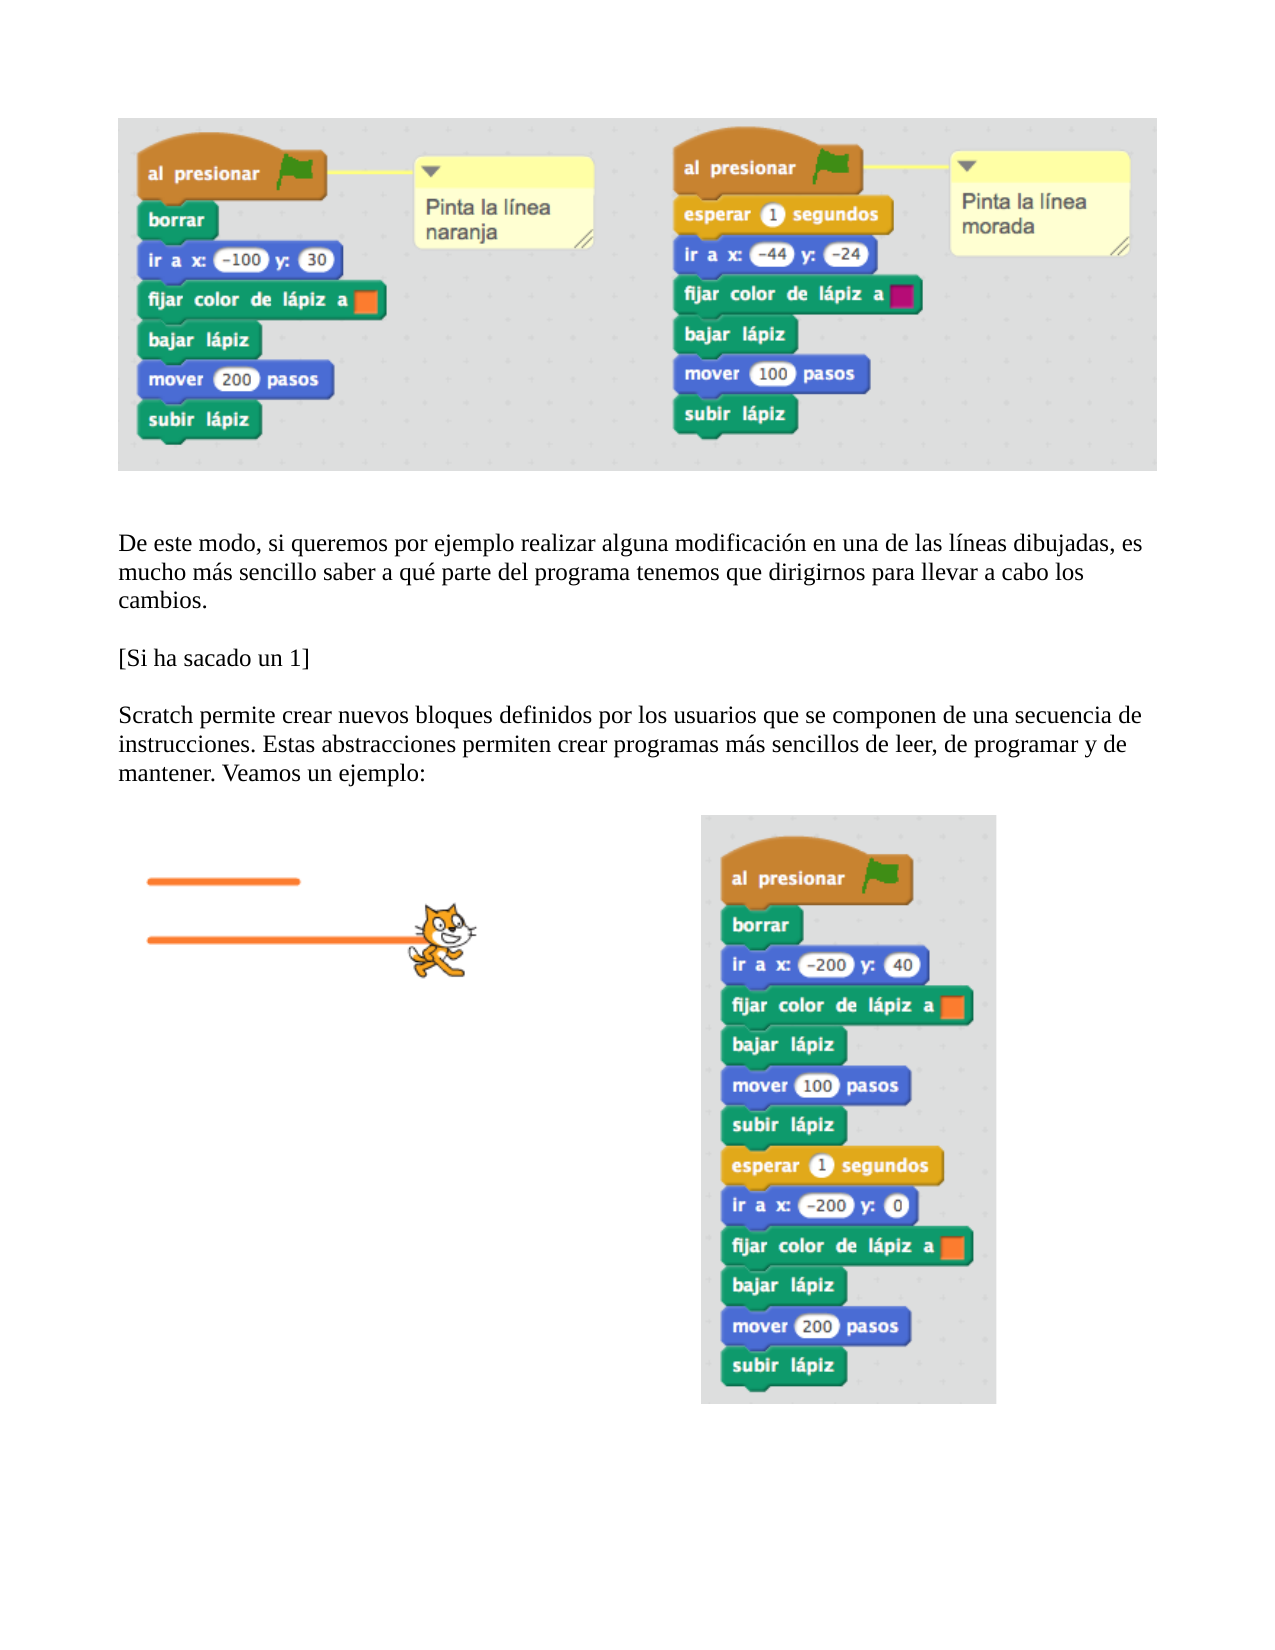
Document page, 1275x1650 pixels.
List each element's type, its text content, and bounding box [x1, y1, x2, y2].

text [Si ha sacado un 1] [118, 643, 1157, 672]
picture [129, 844, 513, 999]
picture [701, 815, 997, 1404]
text Scratch permite crear nuevos bloques definidos por los usuarios que se componen de una secuencia de instrucciones. Estas abstracciones permiten crear programas más sencillos de leer, de programar y de mantener. Veamos un ejemplo: [118, 701, 1157, 787]
picture [118, 118, 1157, 471]
text De este modo, si queremos por ejemplo realizar alguna modificación en una de las líneas dibujadas, es mucho más sencillo saber a qué parte del programa tenemos que dirigirnos para llevar a cabo los cambios. [118, 528, 1157, 614]
